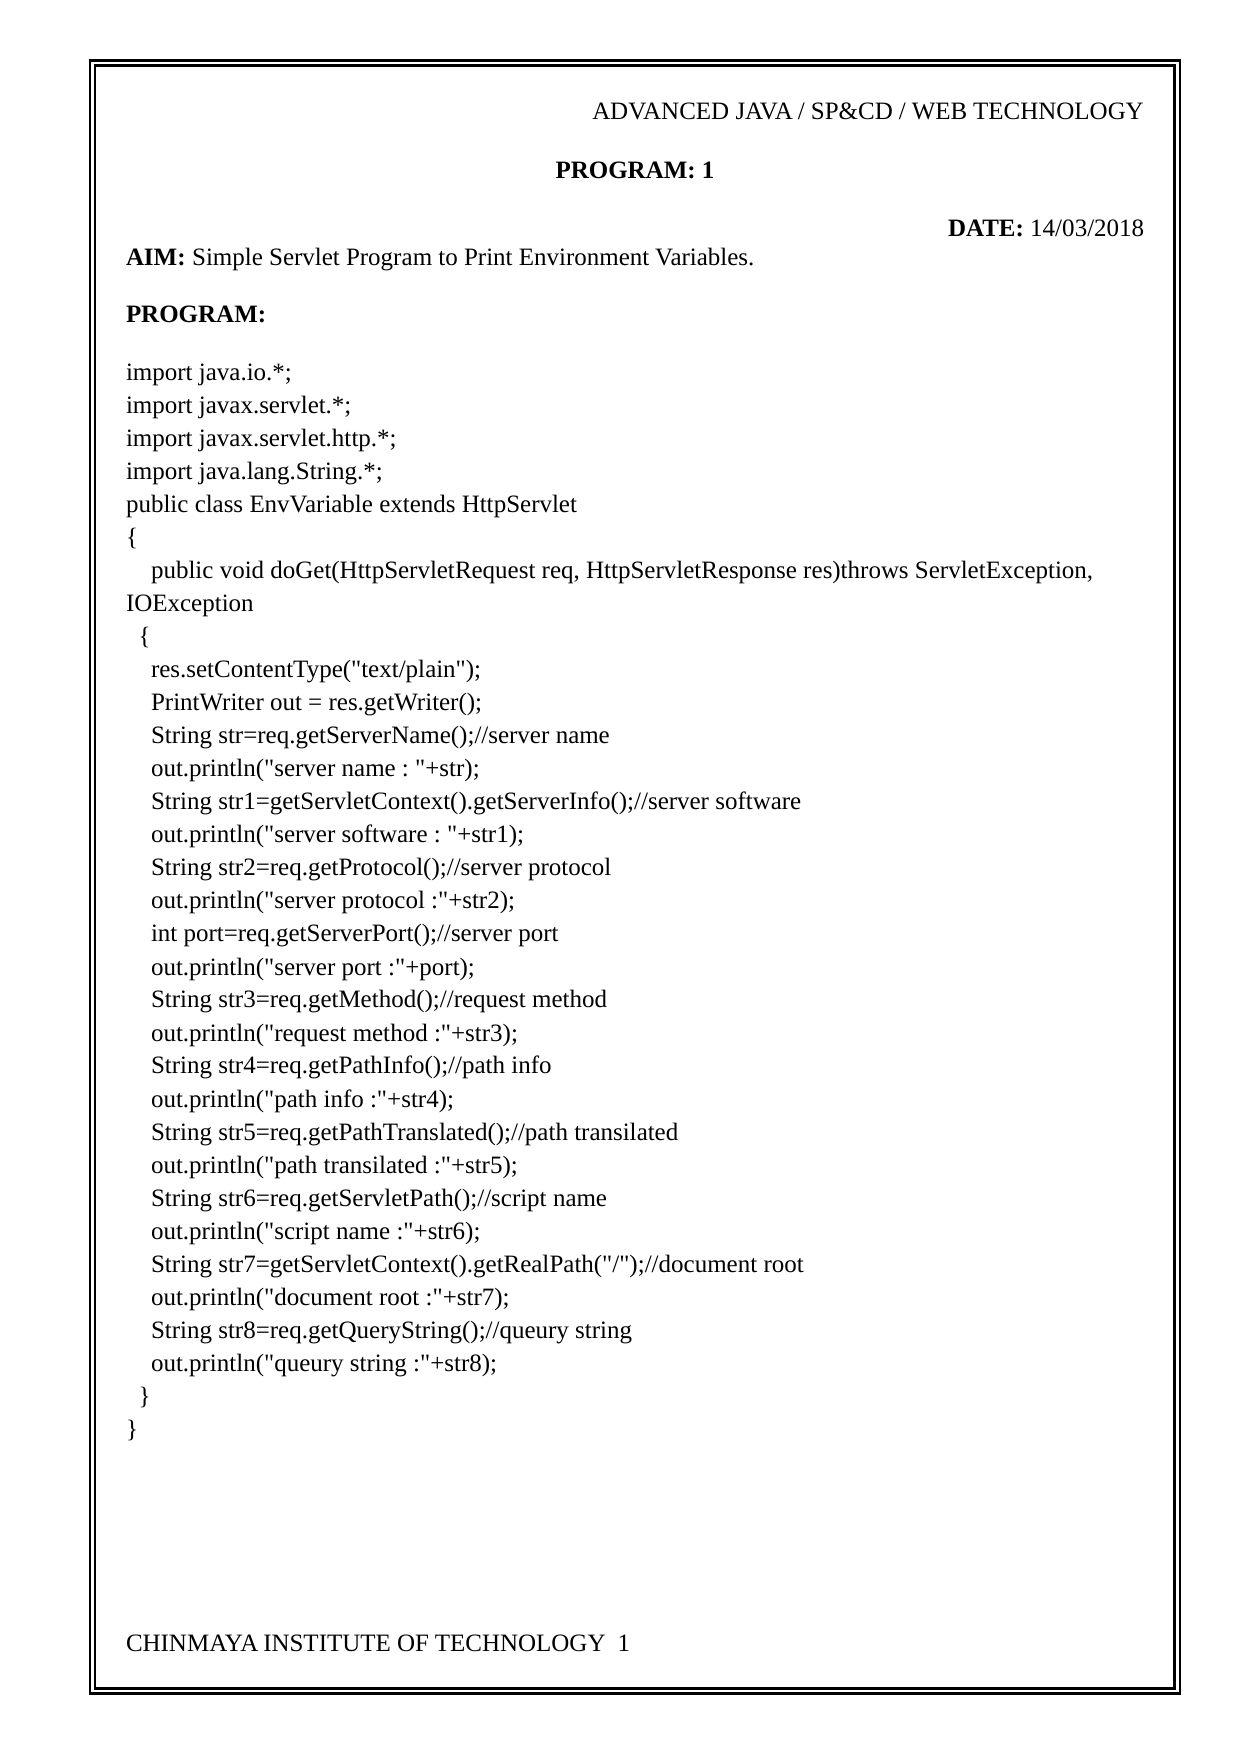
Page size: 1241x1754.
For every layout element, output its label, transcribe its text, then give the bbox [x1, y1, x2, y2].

text out.println("path info :"+str4); [126, 1084, 1144, 1112]
text String str1=getServletContext().getServerInfo();//server software [126, 786, 1144, 815]
text AIM: Simple Servlet Program to Print Environment Variables. [126, 242, 1144, 271]
text out.println("queury string :"+str8); [126, 1348, 1144, 1377]
text String str7=getServletContext().getRealPath("/");//document root [126, 1249, 1144, 1277]
text String str=req.getServerName();//server name [126, 720, 1144, 749]
text DATE: 14/03/2018 [126, 213, 1144, 242]
text String str8=req.getQueryString();//queury string [126, 1315, 1144, 1343]
text import java.io.*; [126, 357, 1144, 386]
text out.println("server port :"+port); [126, 952, 1144, 980]
text String str2=req.getProtocol();//server protocol [126, 852, 1144, 881]
text out.println("path transilated :"+str5); [126, 1150, 1144, 1178]
text out.println("script name :"+str6); [126, 1216, 1144, 1244]
text int port=req.getServerPort();//server port [126, 918, 1144, 947]
text out.println("server name : "+str); [126, 753, 1144, 782]
text String str5=req.getPathTranslated();//path transilated [126, 1117, 1144, 1145]
text PrintWriter out = res.getWriter(); [126, 687, 1144, 716]
text PROGRAM: 1 [126, 155, 1144, 184]
text String str6=req.getServletPath();//script name [126, 1183, 1144, 1211]
text String str3=req.getMethod();//request method [126, 984, 1144, 1013]
text { [126, 621, 1144, 650]
text res.setContentType("text/plain"); [126, 654, 1144, 683]
text } [126, 1414, 1144, 1443]
text out.println("request method :"+str3); [126, 1018, 1144, 1046]
text import javax.servlet.*; [126, 390, 1144, 419]
text String str4=req.getPathInfo();//path info [126, 1051, 1144, 1079]
text public class EnvVariable extends HttpServlet [126, 489, 1144, 518]
text import java.lang.String.*; [126, 456, 1144, 485]
text out.println("server software : "+str1); [126, 819, 1144, 848]
text } [126, 1381, 1144, 1409]
text PROGRAM: [126, 299, 1144, 328]
text { [126, 522, 1144, 551]
text out.println("server protocol :"+str2); [126, 886, 1144, 914]
text out.println("document root :"+str7); [126, 1282, 1144, 1311]
text public void doGet(HttpServletRequest req, HttpServletResponse res)throws ServletException, IOException [126, 555, 1144, 617]
text import javax.servlet.http.*; [126, 423, 1144, 452]
